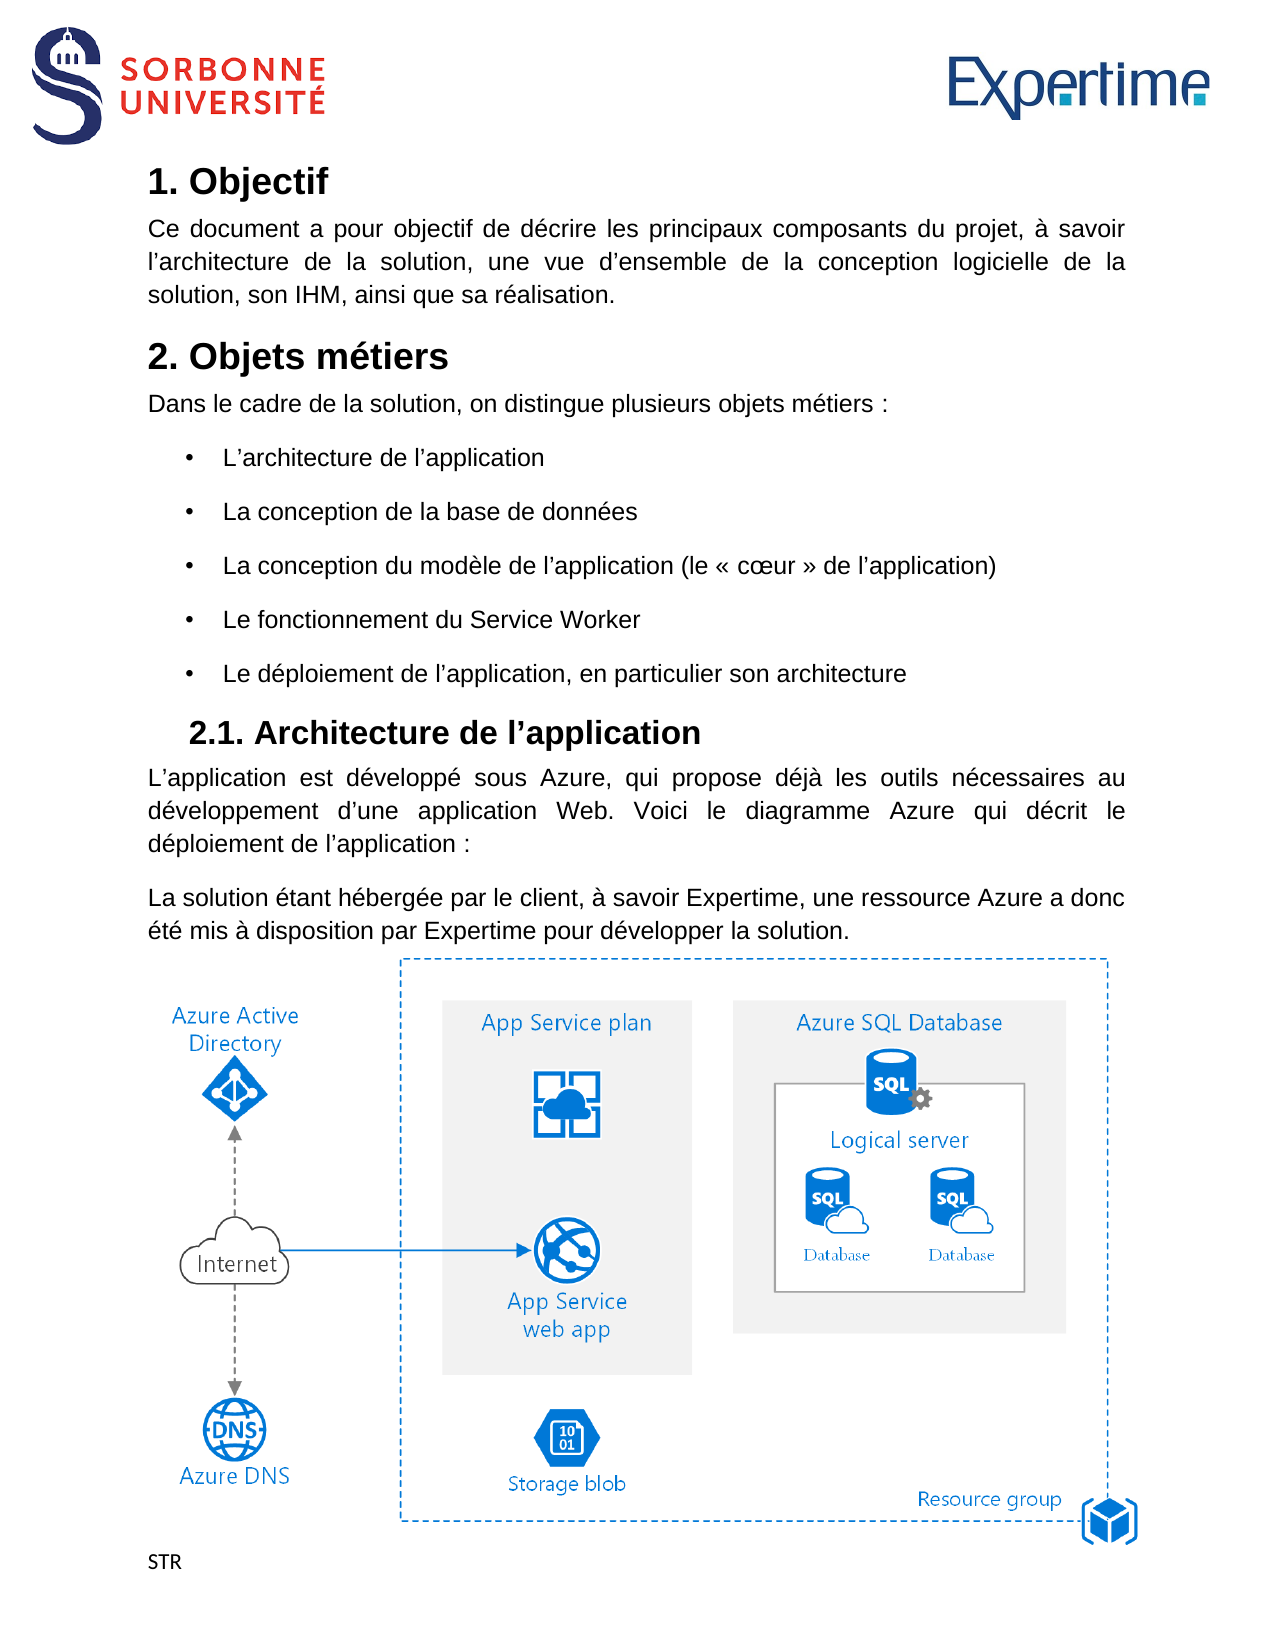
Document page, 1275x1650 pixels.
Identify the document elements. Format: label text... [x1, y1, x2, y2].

list Le déploiement de l’application, en particulier son architecture [185, 659, 1127, 688]
text Ce document a pour objectif de décrire les principaux composants du projet, à savoir l’architecture de la solution, une vue d’ensemble de la conception logicielle de la solution, son IHM, ainsi que sa réalisation. [148, 214, 1127, 309]
picture [31, 26, 325, 145]
text La solution étant hébergée par le client, à savoir Expertime, une ressource Azure a donc été mis à disposition par Expertime pour développer la solution. [148, 883, 1127, 944]
list La conception du modèle de l’application (le « cœur » de l’application) [185, 551, 1127, 580]
list Le fonctionnement du Service Worker [185, 605, 1127, 634]
list L’architecture de l’application [185, 443, 1127, 472]
subtitle Architecture de l’application [189, 713, 1127, 751]
text Dans le cadre de la solution, on distingue plusieurs objets métiers : [148, 389, 1127, 418]
picture [945, 52, 1210, 120]
picture [159, 958, 1139, 1546]
subtitle Objets métiers [147, 334, 1127, 377]
list La conception de la base de données [185, 497, 1127, 526]
subtitle Objectif [147, 159, 1127, 202]
text L’application est développé sous Azure, qui propose déjà les outils nécessaires au développement d’une application Web. Voici le diagramme Azure qui décrit le déploiement de l’application : [148, 763, 1127, 858]
